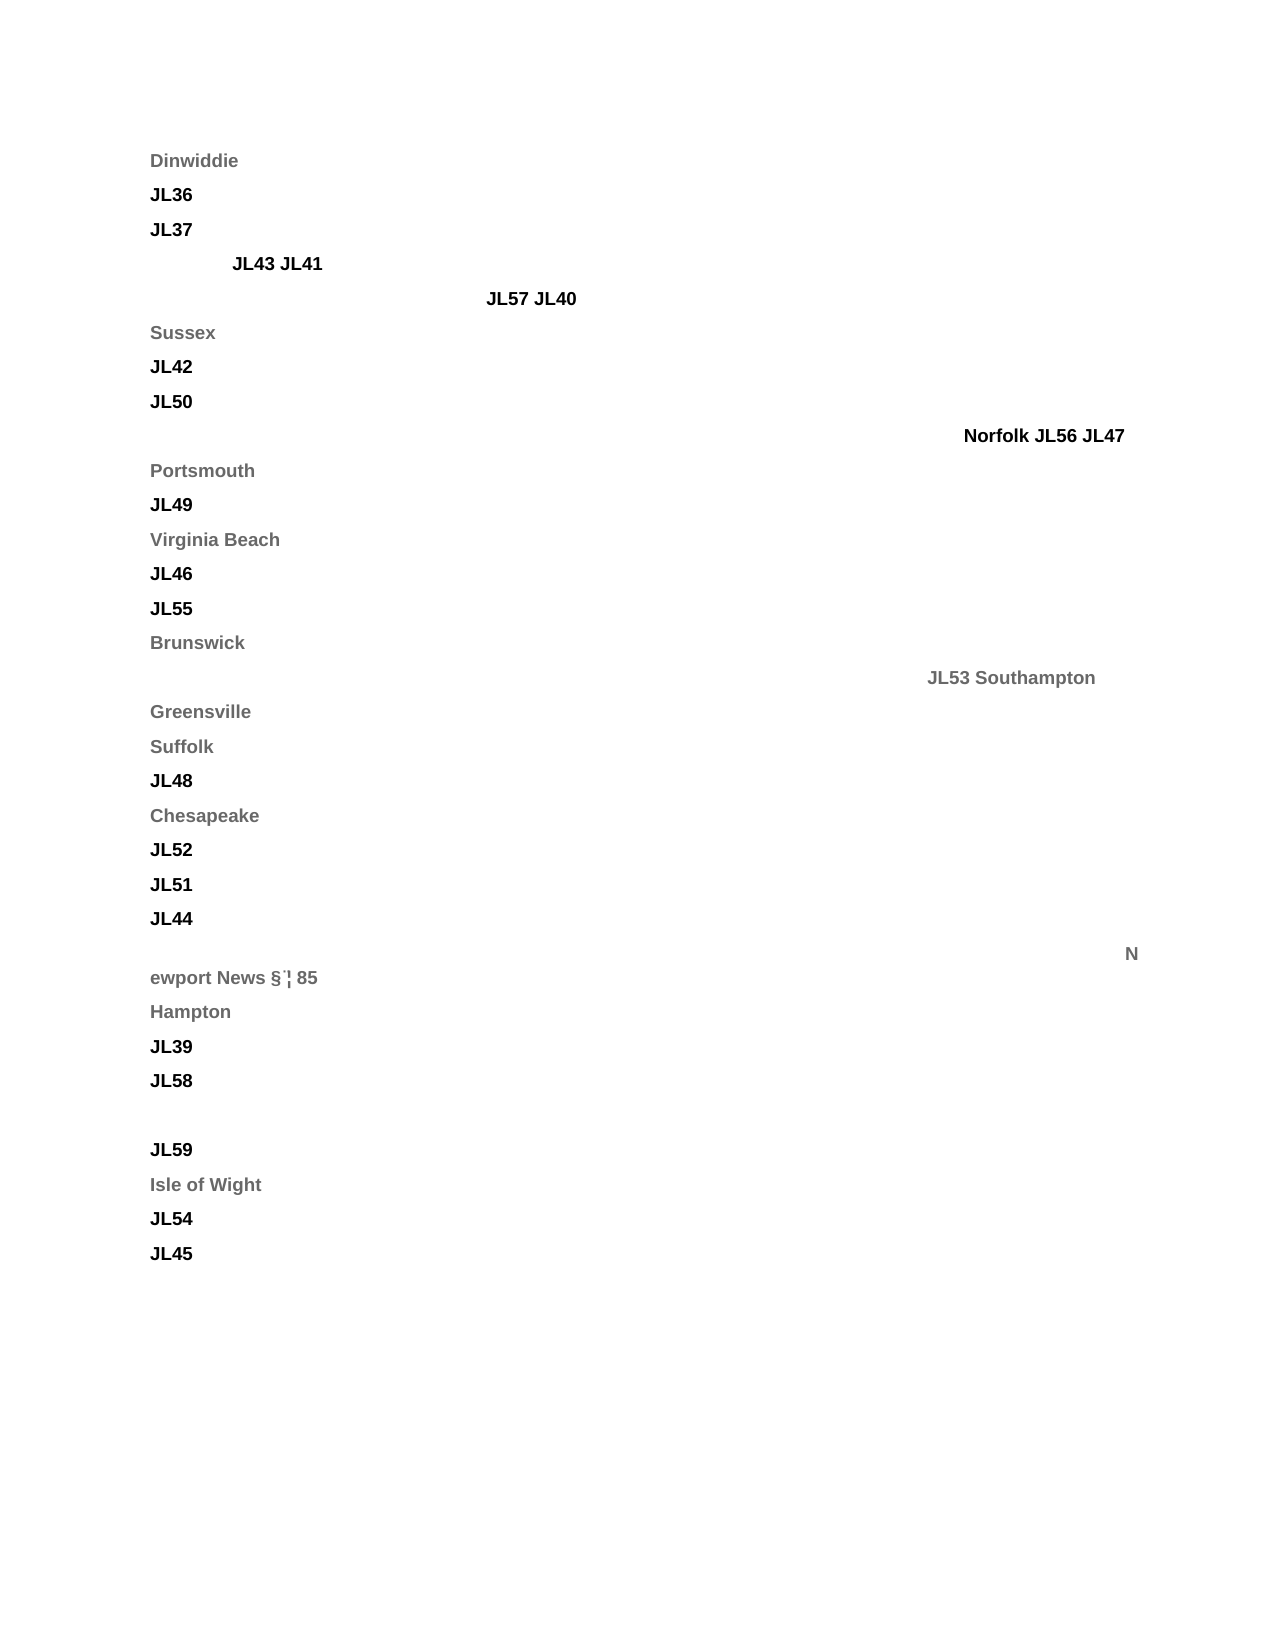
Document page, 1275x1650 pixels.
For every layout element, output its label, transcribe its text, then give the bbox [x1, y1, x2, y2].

text Brunswick [150, 633, 1125, 654]
text JL46 [150, 564, 1125, 585]
text JL53 Southampton [150, 667, 1125, 688]
text JL55 [150, 598, 1125, 619]
text JL57 JL40 [150, 288, 1125, 309]
text Newport News § ̈¦ 85 [150, 943, 1125, 988]
text JL59 [150, 1139, 1125, 1160]
text JL51 [150, 874, 1125, 895]
text JL45 [150, 1243, 1125, 1264]
text Sussex [150, 322, 1125, 343]
text JL42 [150, 357, 1125, 378]
text Hampton [150, 1002, 1125, 1022]
text JL44 [150, 908, 1125, 929]
text Norfolk JL56 JL47 [150, 426, 1125, 447]
text JL52 [150, 839, 1125, 861]
text Suffolk [150, 736, 1125, 757]
text § ̈¦ 95 [150, 1105, 1125, 1126]
text Isle of Wight [150, 1174, 1125, 1195]
text JL58 [150, 1071, 1125, 1091]
text Greensville [150, 702, 1125, 723]
text JL54 [150, 1208, 1125, 1229]
text JL37 [150, 219, 1125, 240]
text Dinwiddie [150, 150, 1125, 171]
text Virginia Beach [150, 529, 1125, 550]
text JL39 [150, 1036, 1125, 1057]
text Portsmouth [150, 460, 1125, 481]
text JL43 JL41 [150, 253, 1125, 274]
text JL48 [150, 771, 1125, 792]
text JL49 [150, 495, 1125, 516]
text JL50 [150, 391, 1125, 412]
text Chesapeake [150, 805, 1125, 826]
text JL36 [150, 184, 1125, 205]
